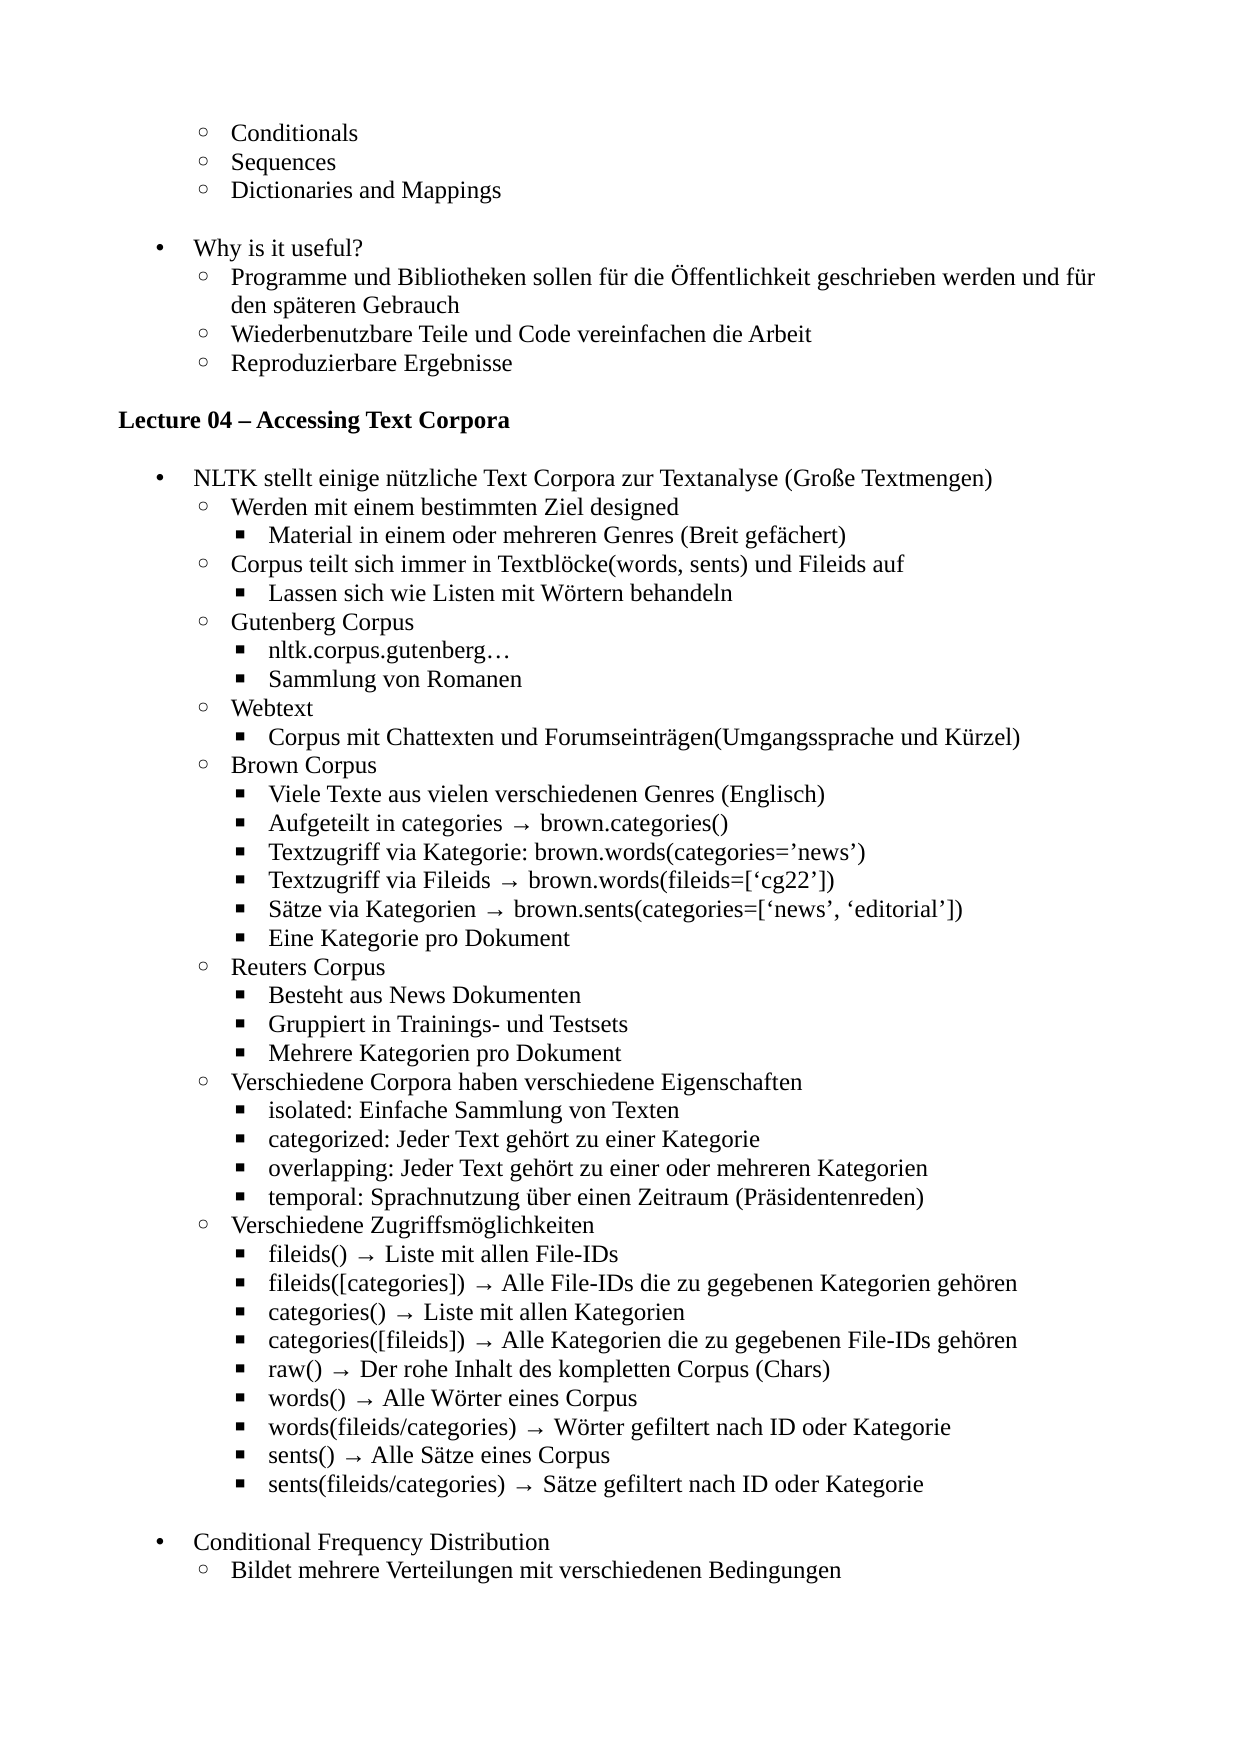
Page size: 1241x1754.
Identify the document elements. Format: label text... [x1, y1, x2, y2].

list Corpus mit Chattexten und Forumseinträgen(Umgangssprache und Kürzel) [231, 722, 1122, 751]
list sents() → Alle Sätze eines Corpus [231, 1441, 1122, 1469]
list categories([fileids]) → Alle Kategorien die zu gegebenen File-IDs gehören [231, 1326, 1122, 1354]
list Wiederbenutzbare Teile und Code vereinfachen die Arbeit [193, 319, 1122, 348]
list temporal: Sprachnutzung über einen Zeitraum (Präsidentenreden) [231, 1182, 1122, 1211]
list Mehrere Kategorien pro Dokument [231, 1038, 1122, 1067]
list words() → Alle Wörter eines Corpus [231, 1383, 1122, 1412]
list Dictionaries and Mappings [193, 176, 1122, 204]
list Verschiedene Corpora haben verschiedene Eigenschaften [193, 1067, 1122, 1096]
list isolated: Einfache Sammlung von Texten [231, 1096, 1122, 1124]
list Gruppiert in Trainings- und Testsets [231, 1009, 1122, 1038]
list words(fileids/categories) → Wörter gefiltert nach ID oder Kategorie [231, 1412, 1122, 1441]
list Werden mit einem bestimmten Ziel designed [193, 492, 1122, 521]
list Programme und Bibliotheken sollen für die Öffentlichkeit geschrieben werden und für den späteren Gebrauch [193, 262, 1122, 319]
list Aufgeteilt in categories → brown.categories() [231, 808, 1122, 837]
list Webtext [193, 693, 1122, 722]
list Eine Kategorie pro Dokument [231, 923, 1122, 952]
list Viele Texte aus vielen verschiedenen Genres (Englisch) [231, 779, 1122, 808]
list nltk.corpus.gutenberg… [231, 636, 1122, 664]
list categorized: Jeder Text gehört zu einer Kategorie [231, 1124, 1122, 1153]
list Sequences [193, 147, 1122, 176]
list Lassen sich wie Listen mit Wörtern behandeln [231, 578, 1122, 607]
list Gutenberg Corpus [193, 607, 1122, 636]
list Reproduzierbare Ergebnisse [193, 348, 1122, 377]
list Textzugriff via Kategorie: brown.words(categories=’news’) [231, 837, 1122, 866]
list categories() → Liste mit allen Kategorien [231, 1297, 1122, 1326]
list fileids() → Liste mit allen File-IDs [231, 1239, 1122, 1268]
list Conditionals [193, 118, 1122, 147]
list Sätze via Kategorien → brown.sents(categories=[‘news’, ‘editorial’]) [231, 894, 1122, 923]
text Lecture 04 – Accessing Text Corpora [118, 406, 1122, 434]
list Material in einem oder mehreren Genres (Breit gefächert) [231, 521, 1122, 549]
list Conditional Frequency Distribution [156, 1527, 1122, 1556]
list Bildet mehrere Verteilungen mit verschiedenen Bedingungen [193, 1556, 1122, 1584]
list sents(fileids/categories) → Sätze gefiltert nach ID oder Kategorie [231, 1469, 1122, 1498]
list raw() → Der rohe Inhalt des kompletten Corpus (Chars) [231, 1354, 1122, 1383]
list overlapping: Jeder Text gehört zu einer oder mehreren Kategorien [231, 1153, 1122, 1182]
list Corpus teilt sich immer in Textblöcke(words, sents) und Fileids auf [193, 549, 1122, 578]
list Textzugriff via Fileids → brown.words(fileids=[‘cg22’]) [231, 866, 1122, 894]
list Besteht aus News Dokumenten [231, 981, 1122, 1009]
list Why is it useful? [156, 233, 1122, 262]
list Sammlung von Romanen [231, 664, 1122, 693]
list NLTK stellt einige nützliche Text Corpora zur Textanalyse (Große Textmengen) [156, 463, 1122, 492]
list Brown Corpus [193, 751, 1122, 779]
list Verschiedene Zugriffsmöglichkeiten [193, 1211, 1122, 1239]
list fileids([categories]) → Alle File-IDs die zu gegebenen Kategorien gehören [231, 1268, 1122, 1297]
list Reuters Corpus [193, 952, 1122, 981]
